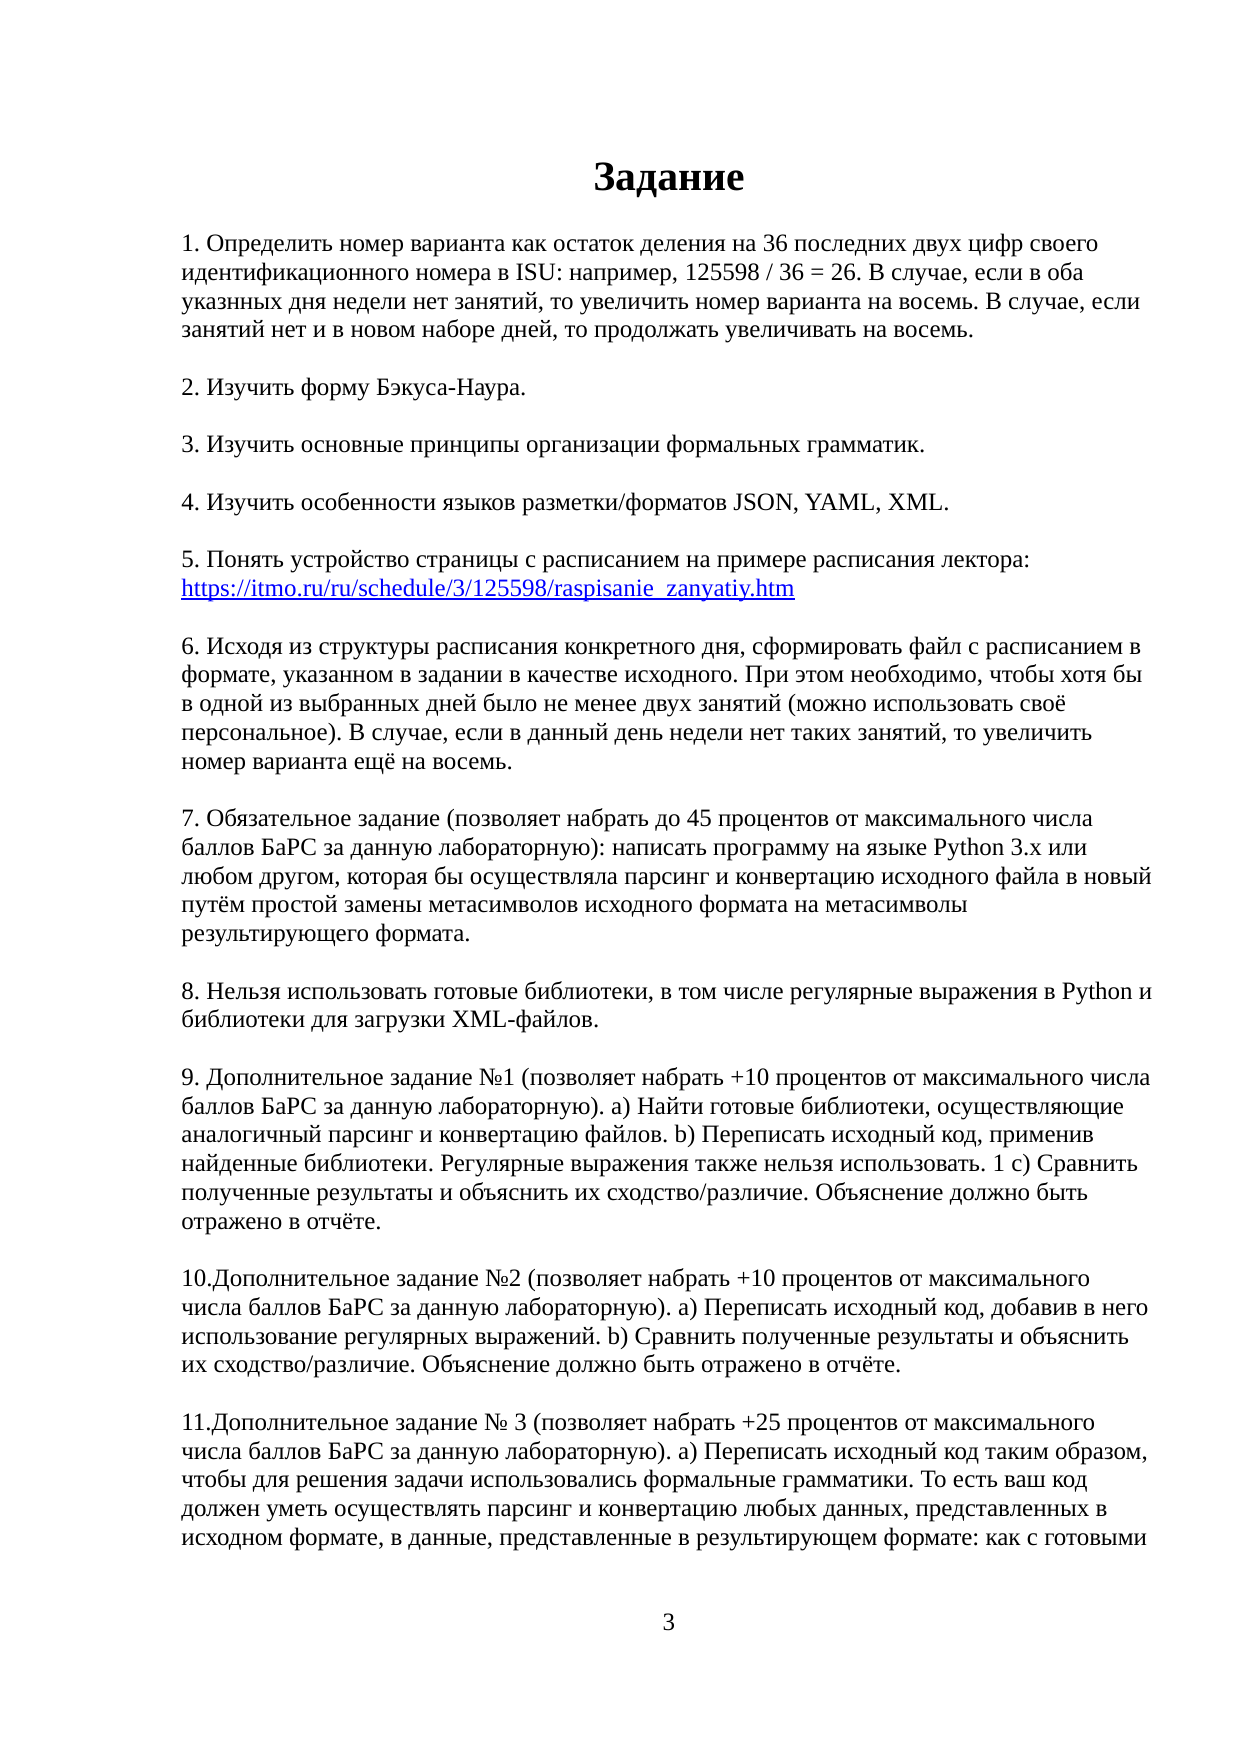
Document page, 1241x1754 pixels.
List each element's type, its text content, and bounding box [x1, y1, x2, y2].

text 4. Изучить особенности языков разметки/форматов JSON, YAML, XML. [181, 487, 1156, 516]
text 11.Дополнительное задание № 3 (позволяет набрать +25 процентов от максимального числа баллов БаРС за данную лабораторную). а) Переписать исходный код таким образом, чтобы для решения задачи использовались формальные грамматики. То есть ваш код должен уметь осуществлять парсинг и конвертацию любых данных, представленных в исходном формате, в данные, представленные в результирующем формате: как с готовыми [181, 1407, 1156, 1551]
text 7. Обязательное задание (позволяет набрать до 45 процентов от максимального числа баллов БаРС за данную лабораторную): написать программу на языке Python 3.x или любом другом, которая бы осуществляла парсинг и конвертацию исходного файла в новый путём простой замены метасимволов исходного формата на метасимволы результирующего формата. [181, 803, 1156, 947]
text 8. Нельзя использовать готовые библиотеки, в том числе регулярные выражения в Python и библиотеки для загрузки XML-файлов. [181, 976, 1156, 1033]
text Задание [181, 152, 1156, 199]
text 5. Понять устройство страницы с расписанием на примере расписания лектора: https://itmo.ru/ru/schedule/3/125598/raspisanie_zanyatiy.htm [181, 544, 1156, 602]
text 6. Исходя из структуры расписания конкретного дня, сформировать файл с расписанием в формате, указанном в задании в качестве исходного. При этом необходимо, чтобы хотя бы в одной из выбранных дней было не менее двух занятий (можно использовать своё персональное). В случае, если в данный день недели нет таких занятий, то увеличить номер варианта ещё на восемь. [181, 631, 1156, 774]
text 10.Дополнительное задание №2 (позволяет набрать +10 процентов от максимального числа баллов БаРС за данную лабораторную). a) Переписать исходный код, добавив в него использование регулярных выражений. b) Сравнить полученные результаты и объяснить их сходство/различие. Объяснение должно быть отражено в отчёте. [181, 1263, 1156, 1378]
text 3. Изучить основные принципы организации формальных грамматик. [181, 429, 1156, 458]
text 9. Дополнительное задание №1 (позволяет набрать +10 процентов от максимального числа баллов БаРС за данную лабораторную). a) Найти готовые библиотеки, осуществляющие аналогичный парсинг и конвертацию файлов. b) Переписать исходный код, применив найденные библиотеки. Регулярные выражения также нельзя использовать. 1 c) Сравнить полученные результаты и объяснить их сходство/различие. Объяснение должно быть отражено в отчёте. [181, 1062, 1156, 1234]
text 1. Определить номер варианта как остаток деления на 36 последних двух цифр своего идентификационного номера в ISU: например, 125598 / 36 = 26. В случае, если в оба указнных дня недели нет занятий, то увеличить номер варианта на восемь. В случае, если занятий нет и в новом наборе дней, то продолжать увеличивать на восемь. [181, 228, 1156, 343]
text 2. Изучить форму Бэкуса-Наура. [181, 372, 1156, 401]
